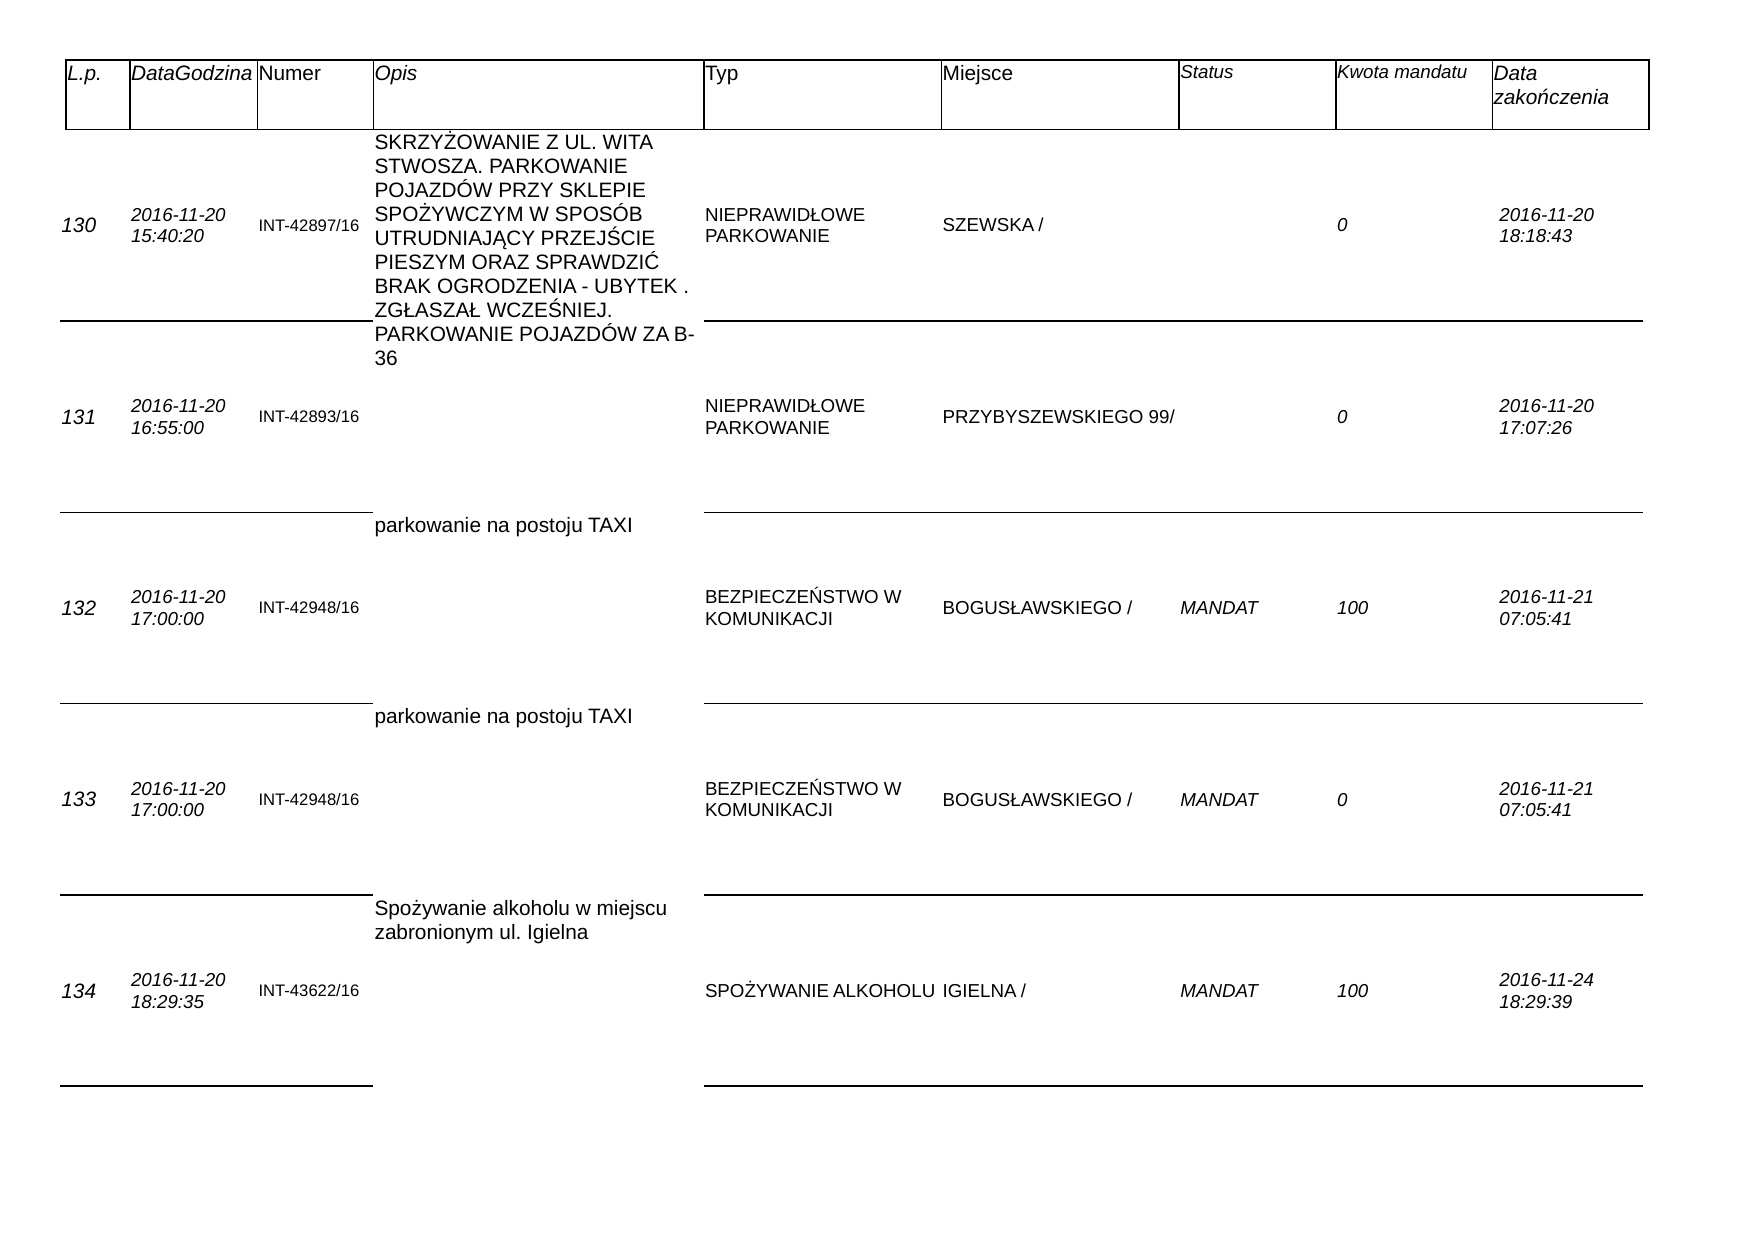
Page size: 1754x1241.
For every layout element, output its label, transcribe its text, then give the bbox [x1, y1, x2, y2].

table_cell [1643, 703, 1649, 894]
table_cell 100 [1336, 513, 1498, 703]
table_cell MANDAT [1179, 896, 1336, 1085]
table_cell [1643, 320, 1649, 511]
table_cell Spożywanie alkoholu w miejscu zabronionym ul. Igielna [373, 894, 704, 1085]
table_cell 0 [1336, 322, 1498, 511]
table_header Opis [374, 61, 703, 129]
table_cell PRZYBYSZEWSKIEGO 99/ [941, 322, 1179, 511]
table_header Kwota mandatu [1337, 61, 1492, 129]
table_cell BEZPIECZEŃSTWO W KOMUNIKACJI [704, 513, 941, 703]
table_cell 2016-11-21 07:05:41 [1498, 704, 1643, 894]
table_cell [1643, 511, 1649, 703]
table_header Numer [258, 61, 373, 129]
table_cell BOGUSŁAWSKIEGO / [941, 704, 1179, 894]
table_cell INT-43622/16 [257, 896, 373, 1085]
table_cell [1179, 130, 1336, 320]
table_cell parkowanie na postoju TAXI [373, 511, 704, 703]
table_cell SZEWSKA / [941, 130, 1179, 320]
table_cell 2016-11-20 18:29:35 [130, 896, 257, 1085]
table_header [60, 59, 65, 129]
table_cell SPOŻYWANIE ALKOHOLU [704, 896, 941, 1085]
table_cell 2016-11-20 17:00:00 [130, 513, 257, 703]
table_cell 131 [60, 322, 130, 511]
table_cell 2016-11-20 18:18:43 [1498, 130, 1643, 320]
table_header Typ [705, 61, 941, 129]
table_cell 2016-11-24 18:29:39 [1498, 896, 1643, 1085]
table_cell NIEPRAWIDŁOWE PARKOWANIE [704, 130, 941, 320]
table_header Data zakończenia [1493, 61, 1648, 129]
table_cell SKRZYŻOWANIE Z UL. WITA STWOSZA. PARKOWANIE POJAZDÓW PRZY SKLEPIE SPOŻYWCZYM W SPOSÓB UTRUDNIAJĄCY PRZEJŚCIE PIESZYM ORAZ SPRAWDZIĆ BRAK OGRODZENIA - UBYTEK . ZGŁASZAŁ WCZEŚNIEJ. [373, 130, 704, 320]
table_cell [1643, 894, 1649, 1085]
table_cell 100 [1336, 896, 1498, 1085]
table_header Miejsce [942, 61, 1178, 129]
table_cell INT-42897/16 [257, 130, 373, 320]
table_cell 133 [60, 704, 130, 894]
table_cell 0 [1336, 130, 1498, 320]
table_cell IGIELNA / [941, 896, 1179, 1085]
table_cell BEZPIECZEŃSTWO W KOMUNIKACJI [704, 704, 941, 894]
table_cell 132 [60, 513, 130, 703]
table_cell INT-42948/16 [257, 513, 373, 703]
table_cell NIEPRAWIDŁOWE PARKOWANIE [704, 322, 941, 511]
table_cell 2016-11-20 15:40:20 [130, 130, 257, 320]
table_cell [1643, 130, 1649, 320]
table_cell 134 [60, 896, 130, 1085]
table_cell 0 [1336, 704, 1498, 894]
table_header Status [1180, 61, 1335, 129]
table_cell BOGUSŁAWSKIEGO / [941, 513, 1179, 703]
table_cell INT-42948/16 [257, 704, 373, 894]
table_cell 130 [60, 129, 130, 320]
table_cell INT-42893/16 [257, 322, 373, 511]
table_cell [1179, 322, 1336, 511]
table_cell 2016-11-20 16:55:00 [130, 322, 257, 511]
table_cell 2016-11-21 07:05:41 [1498, 513, 1643, 703]
table_header L.p. [67, 61, 129, 129]
table_cell MANDAT [1179, 513, 1336, 703]
table_cell MANDAT [1179, 704, 1336, 894]
table_cell 2016-11-20 17:00:00 [130, 704, 257, 894]
table_header DataGodzina [131, 61, 257, 129]
table_cell PARKOWANIE POJAZDÓW ZA B-36 [373, 320, 704, 511]
table_cell 2016-11-20 17:07:26 [1498, 322, 1643, 511]
table_cell parkowanie na postoju TAXI [373, 703, 704, 894]
